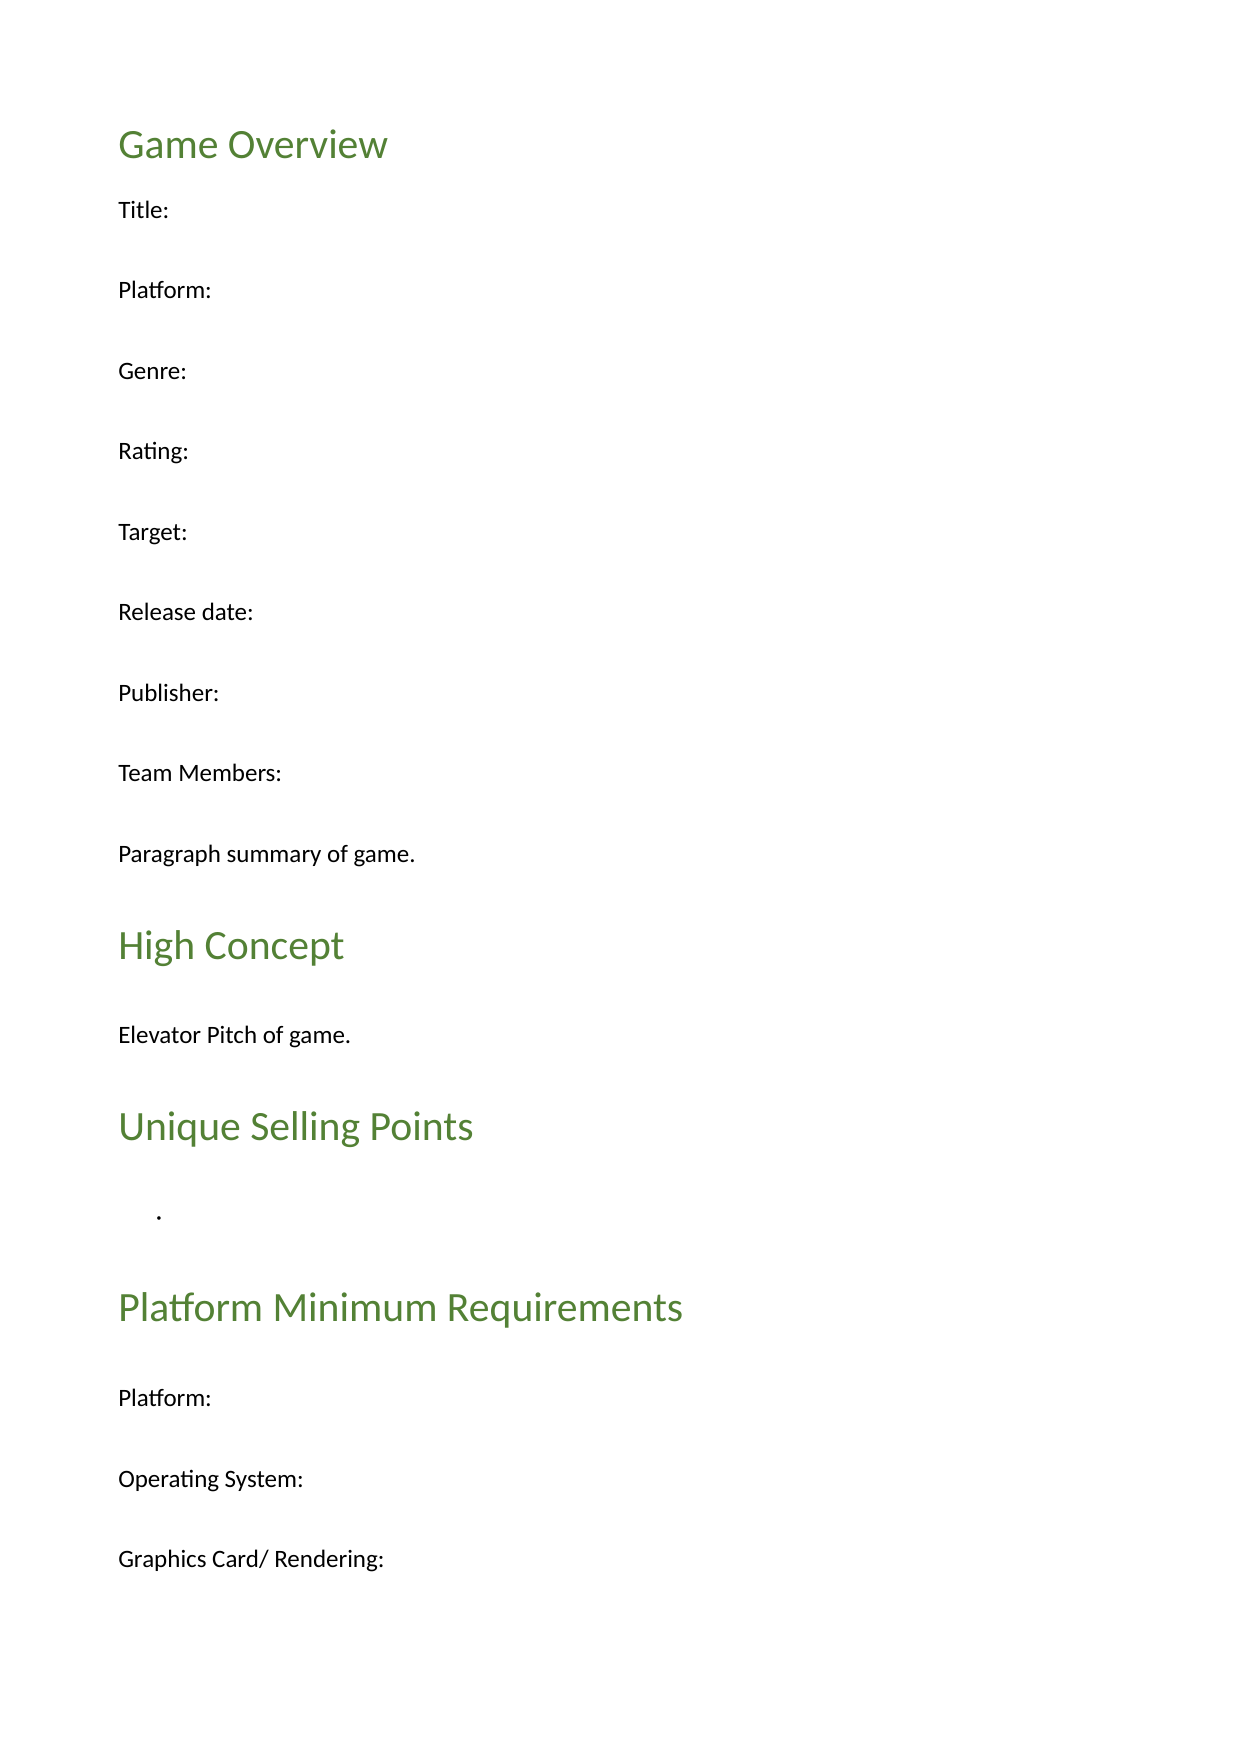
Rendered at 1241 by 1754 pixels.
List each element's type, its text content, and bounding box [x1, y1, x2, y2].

text Graphics Card/ Rendering: [118, 1543, 1122, 1574]
text Release date: [118, 597, 1122, 627]
text Platform Minimum Requirements [118, 1281, 1122, 1332]
text Platform: [118, 1382, 1122, 1413]
text Publisher: [118, 677, 1122, 708]
text Team Members: [118, 758, 1122, 788]
text Target: [118, 516, 1122, 547]
text Unique Selling Points [118, 1100, 1122, 1151]
text Genre: [118, 355, 1122, 386]
text Operating System: [118, 1463, 1122, 1493]
text · [156, 1201, 1122, 1231]
text Title: [118, 194, 1122, 224]
text Game Overview [118, 118, 1122, 169]
text Platform: [118, 274, 1122, 305]
text Elevator Pitch of game. [118, 1019, 1122, 1050]
text Paragraph summary of game. [118, 838, 1122, 869]
text Rating: [118, 436, 1122, 466]
text High Concept [118, 919, 1122, 969]
